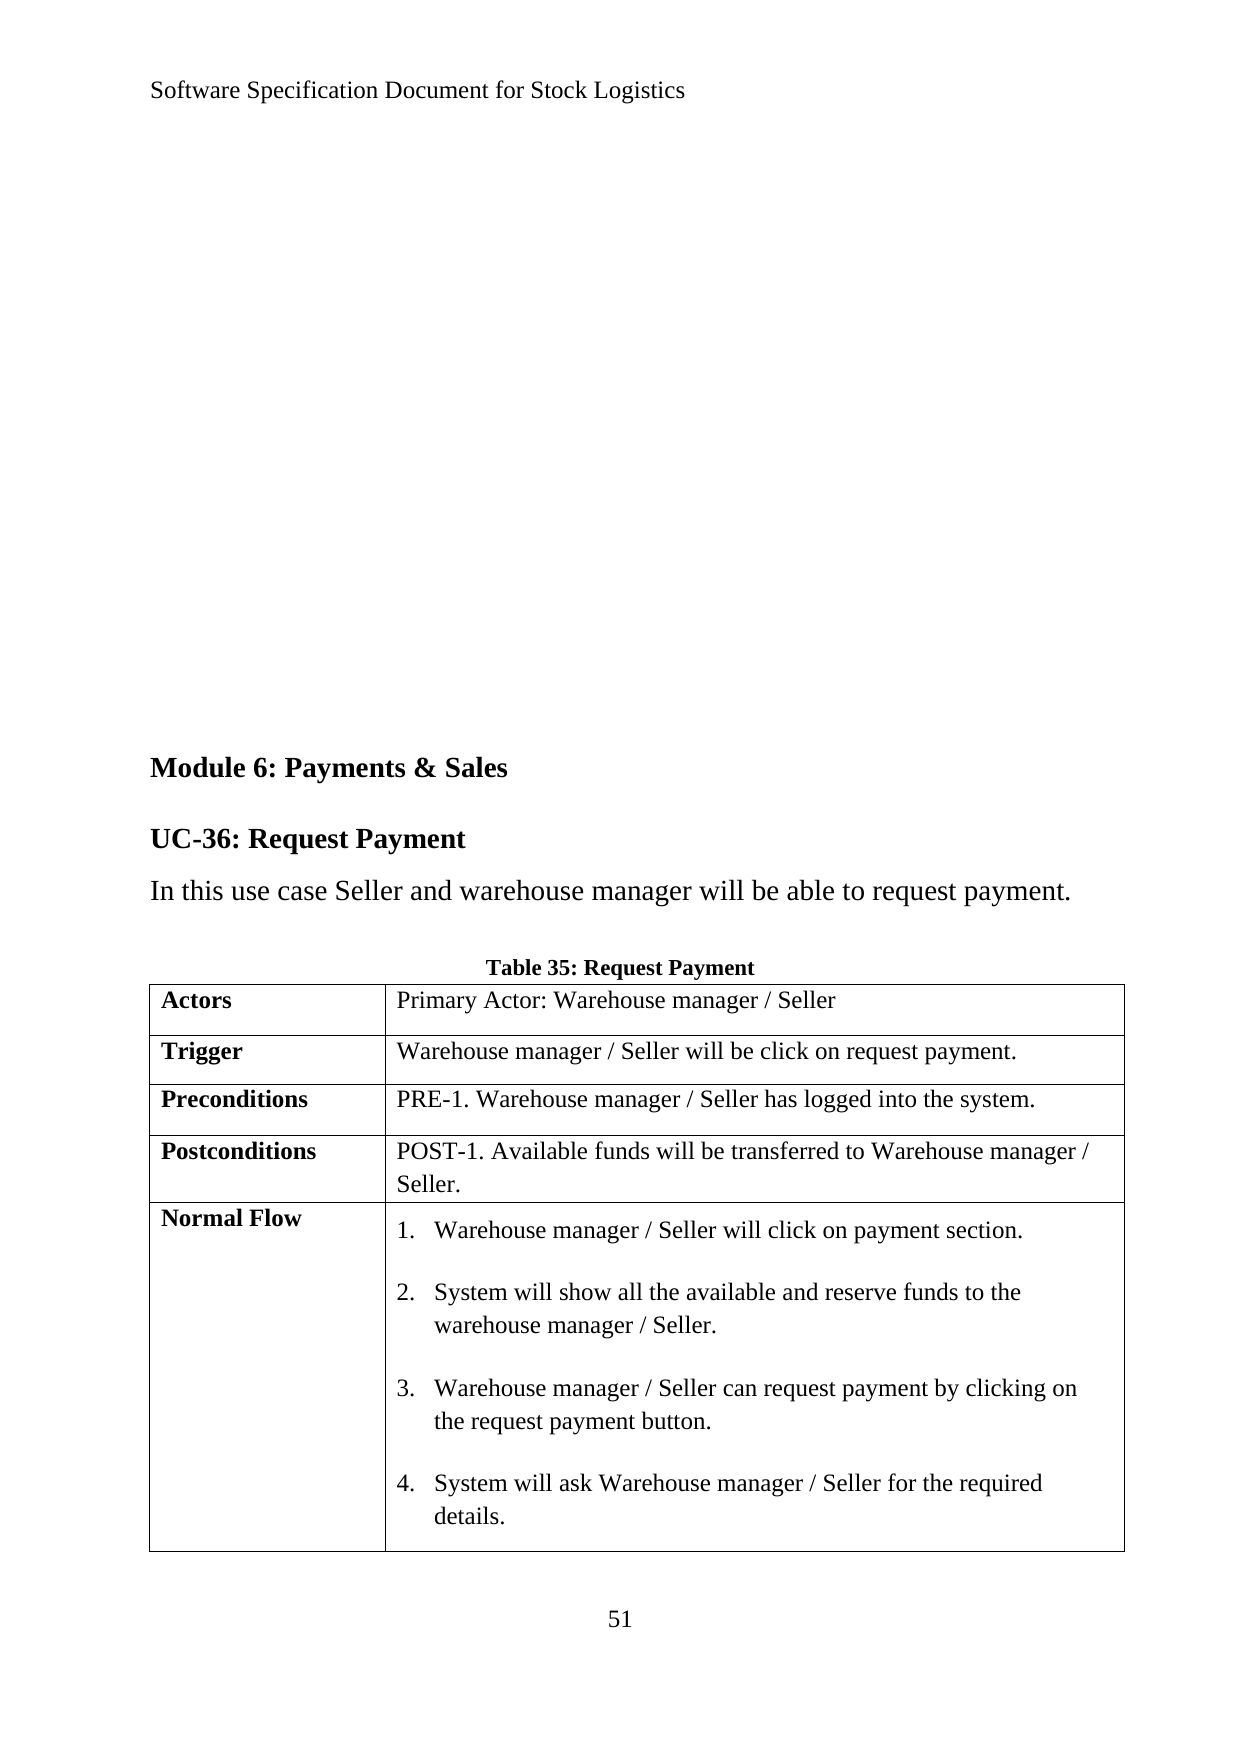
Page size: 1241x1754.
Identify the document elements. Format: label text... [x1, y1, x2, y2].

table_cell Warehouse manager / Seller will be click on request payment. [386, 1036, 1124, 1083]
text Table 35: Request Payment [150, 954, 1090, 980]
table_cell Trigger [150, 1036, 385, 1083]
text UC-36: Request Payment [150, 822, 1090, 855]
table_cell Preconditions [150, 1085, 385, 1135]
table_cell Postconditions [150, 1136, 385, 1202]
table_header Primary Actor: Warehouse manager / Seller [386, 985, 1124, 1035]
text Module 6: Payments & Sales [150, 750, 1090, 784]
table_cell PRE-1. Warehouse manager / Seller has logged into the system. [386, 1085, 1124, 1135]
table_cell Normal Flow [150, 1203, 385, 1551]
table_cell Warehouse manager / Seller will click on payment section. System will show all the available and reserve funds to the warehouse manager / Seller. Warehouse manager / Seller can request payment by clicking on the request payment button. System will ask Warehouse manager / Seller for the required details. After filling the details and clicking on confirm button funds will be transferred to the warehouse manager / Seller. [386, 1203, 1124, 1551]
table_header Actors [150, 985, 385, 1035]
text In this use case Seller and warehouse manager will be able to request payment. [150, 873, 1090, 906]
table_cell POST-1. Available funds will be transferred to Warehouse manager / Seller. [386, 1136, 1124, 1202]
